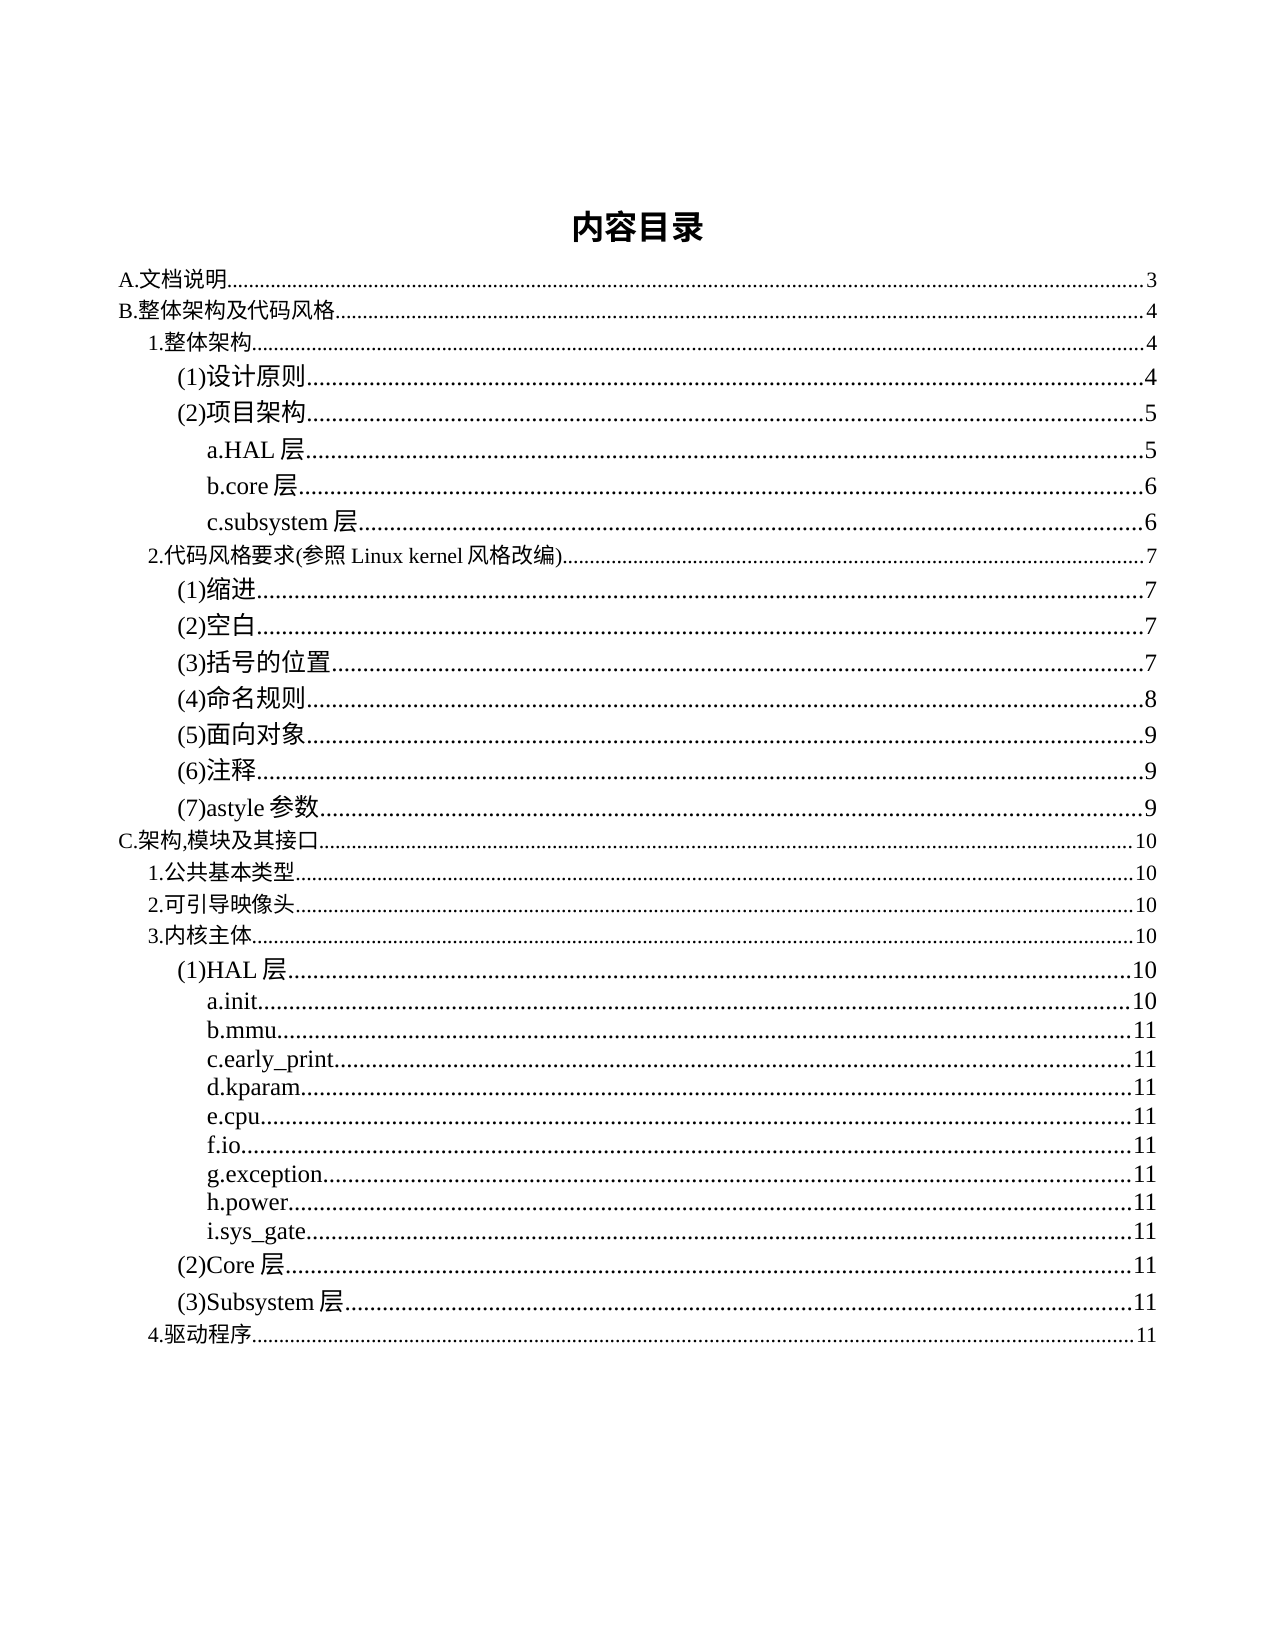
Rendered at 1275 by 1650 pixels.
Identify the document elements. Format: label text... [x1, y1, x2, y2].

text (3)括号的位置 7 [177, 642, 1157, 678]
text B.整体架构及代码风格 4 [118, 293, 1157, 325]
text (3)Subsystem层 11 [177, 1281, 1157, 1317]
text c.early_print 11 [207, 1044, 1157, 1072]
text b.core层 6 [207, 465, 1157, 502]
text 3.内核主体 10 [148, 918, 1157, 950]
text b.mmu 11 [207, 1015, 1157, 1044]
text 1.整体架构 4 [148, 325, 1157, 357]
text (1)设计原则 4 [177, 357, 1157, 393]
text C.架构,模块及其接口 10 [118, 823, 1157, 855]
text 2.可引导映像头 10 [148, 887, 1157, 918]
text i.sys_gate 11 [207, 1216, 1157, 1245]
text 2.代码风格要求(参照Linux kernel风格改编) 7 [148, 538, 1157, 569]
text (6)注释 9 [177, 751, 1157, 787]
text e.cpu 11 [207, 1101, 1157, 1130]
text (7)astyle参数 9 [177, 787, 1157, 823]
text f.io 11 [207, 1130, 1157, 1159]
text d.kparam 11 [207, 1072, 1157, 1101]
text (1)缩进 7 [177, 569, 1157, 606]
text a.HAL层 5 [207, 429, 1157, 465]
text (5)面向对象 9 [177, 714, 1157, 751]
text (2)项目架构 5 [177, 393, 1157, 429]
text (1)HAL层 10 [177, 950, 1157, 986]
text h.power 11 [207, 1187, 1157, 1216]
text (2)空白 7 [177, 606, 1157, 642]
subtitle 内容目录 [118, 201, 1157, 249]
text (4)命名规则 8 [177, 678, 1157, 714]
text g.exception 11 [207, 1159, 1157, 1187]
text 1.公共基本类型 10 [148, 855, 1157, 887]
text A.文档说明 3 [118, 262, 1157, 293]
text c.subsystem层 6 [207, 502, 1157, 538]
text (2)Core层 11 [177, 1245, 1157, 1281]
text a.init 10 [207, 986, 1157, 1015]
text 4.驱动程序 11 [148, 1317, 1157, 1349]
